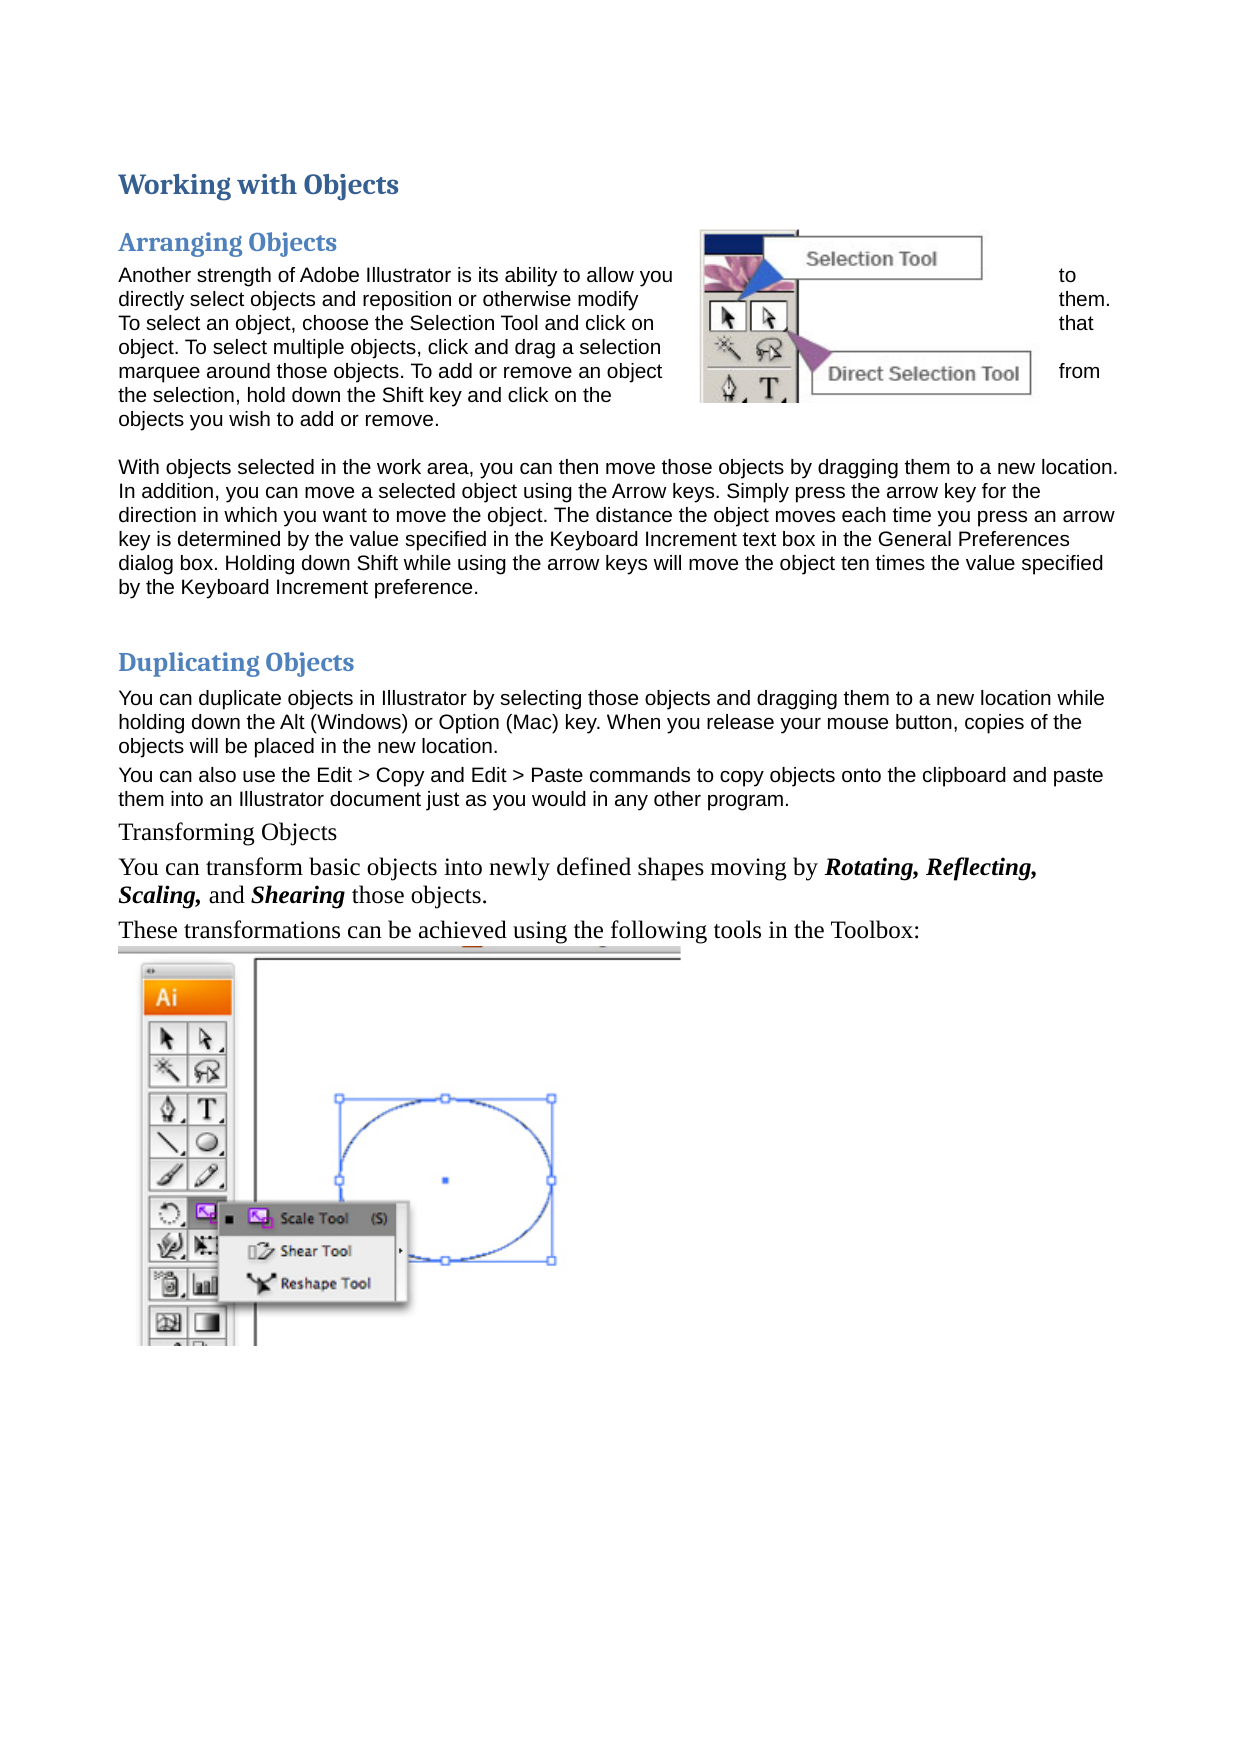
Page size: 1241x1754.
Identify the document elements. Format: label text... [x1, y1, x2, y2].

text These transformations can be achieved using the following tools in the Toolbox: [118, 915, 1122, 944]
title Transforming Objects [118, 817, 1122, 846]
text You can also use the Edit > Copy and Edit > Paste commands to copy objects onto the clipboard and paste them into an Illustrator document just as you would in any other program. [118, 763, 1122, 811]
subtitle Working with Objects [118, 168, 1122, 202]
text You can duplicate objects in Illustrator by selecting those objects and dragging them to a new location while holding down the Alt (Windows) or Option (Mac) key. When you release your mouse button, copies of the objects will be placed in the new location. [118, 686, 1122, 757]
text With objects selected in the work area, you can then move those objects by dragging them to a new location. In addition, you can move a selected object using the Arrow keys. Simply press the arrow key for the direction in which you want to move the object. The distance the object moves each time you press an arrow key is determined by the value specified in the Keyboard Increment text box in the General Preferences dialog box. Holding down Shift while using the arrow keys will move the object ten times the value specified by the Keyboard Increment preference. [118, 455, 1122, 599]
subtitle Arranging Objects [118, 227, 697, 259]
subtitle [1040, 227, 1122, 259]
subtitle Duplicating Objects [118, 647, 1122, 678]
picture [697, 222, 1040, 403]
picture [118, 946, 681, 1346]
text You can transform basic objects into newly defined shapes moving by Rotating, Reflecting, Scaling, and Shearing those objects. [118, 852, 1122, 909]
text Another strength of Adobe Illustrator is its ability to allow you to directly select objects and reposition or otherwise modify them. To select an object, choose the Selection Tool and click on that object. To select multiple objects, click and drag a selection marquee around those objects. To add or remove an object from the selection, hold down the Shift key and click on the objects you wish to add or remove. [118, 263, 1122, 431]
